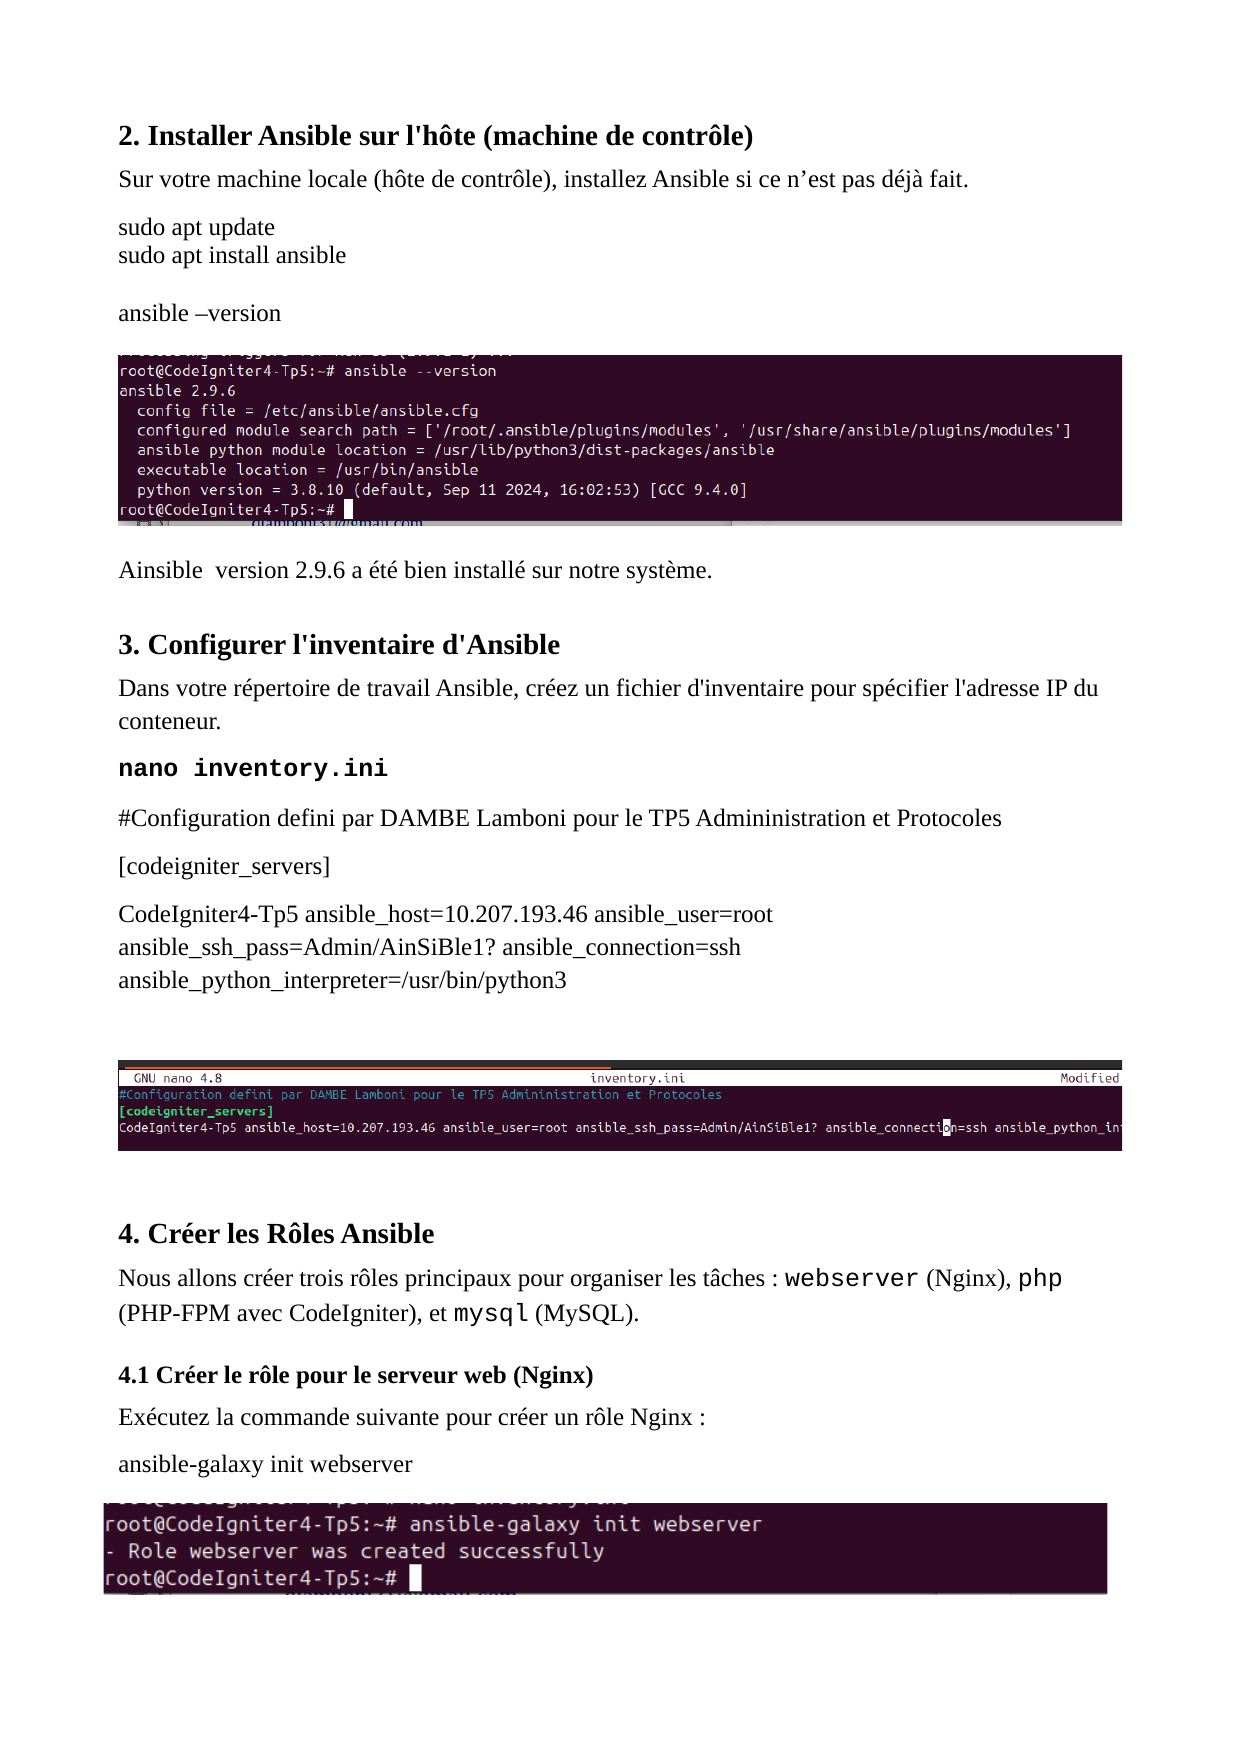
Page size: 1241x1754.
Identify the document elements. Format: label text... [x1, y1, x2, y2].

text Ainsible version 2.9.6 a été bien installé sur notre système. [118, 555, 1122, 583]
text Dans votre répertoire de travail Ansible, créez un fichier d'inventaire pour spécifier l'adresse IP du conteneur. [118, 673, 1122, 734]
picture [103, 1503, 1108, 1595]
subtitle 4.1 Créer le rôle pour le serveur web (Nginx) [118, 1360, 1122, 1389]
text nano inventory.ini [118, 753, 1122, 784]
text sudo apt update [118, 212, 1122, 241]
text Nous allons créer trois rôles principaux pour organiser les tâches : webserver (Nginx), php (PHP-FPM avec CodeIgniter), et mysql (MySQL). [118, 1263, 1122, 1329]
text CodeIgniter4-Tp5 ansible_host=10.207.193.46 ansible_user=root ansible_ssh_pass=Admin/AinSiBle1? ansible_connection=ssh ansible_python_interpreter=/usr/bin/python3 [118, 899, 1122, 993]
picture [118, 1060, 1123, 1151]
text ansible-galaxy init webserver [118, 1449, 1122, 1478]
text Exécutez la commande suivante pour créer un rôle Nginx : [118, 1402, 1122, 1430]
subtitle 2. Installer Ansible sur l'hôte (machine de contrôle) [118, 118, 1122, 152]
text ansible –version [118, 298, 1122, 327]
text sudo apt install ansible [118, 241, 1122, 269]
subtitle 4. Créer les Rôles Ansible [118, 1217, 1122, 1250]
picture [118, 355, 1123, 526]
text Sur votre machine locale (hôte de contrôle), installez Ansible si ce n’est pas déjà fait. [118, 164, 1122, 193]
subtitle 3. Configurer l'inventaire d'Ansible [118, 627, 1122, 660]
text #Configuration defini par DAMBE Lamboni pour le TP5 Admininistration et Protocoles [118, 803, 1122, 832]
text [codeigniter_servers] [118, 851, 1122, 880]
